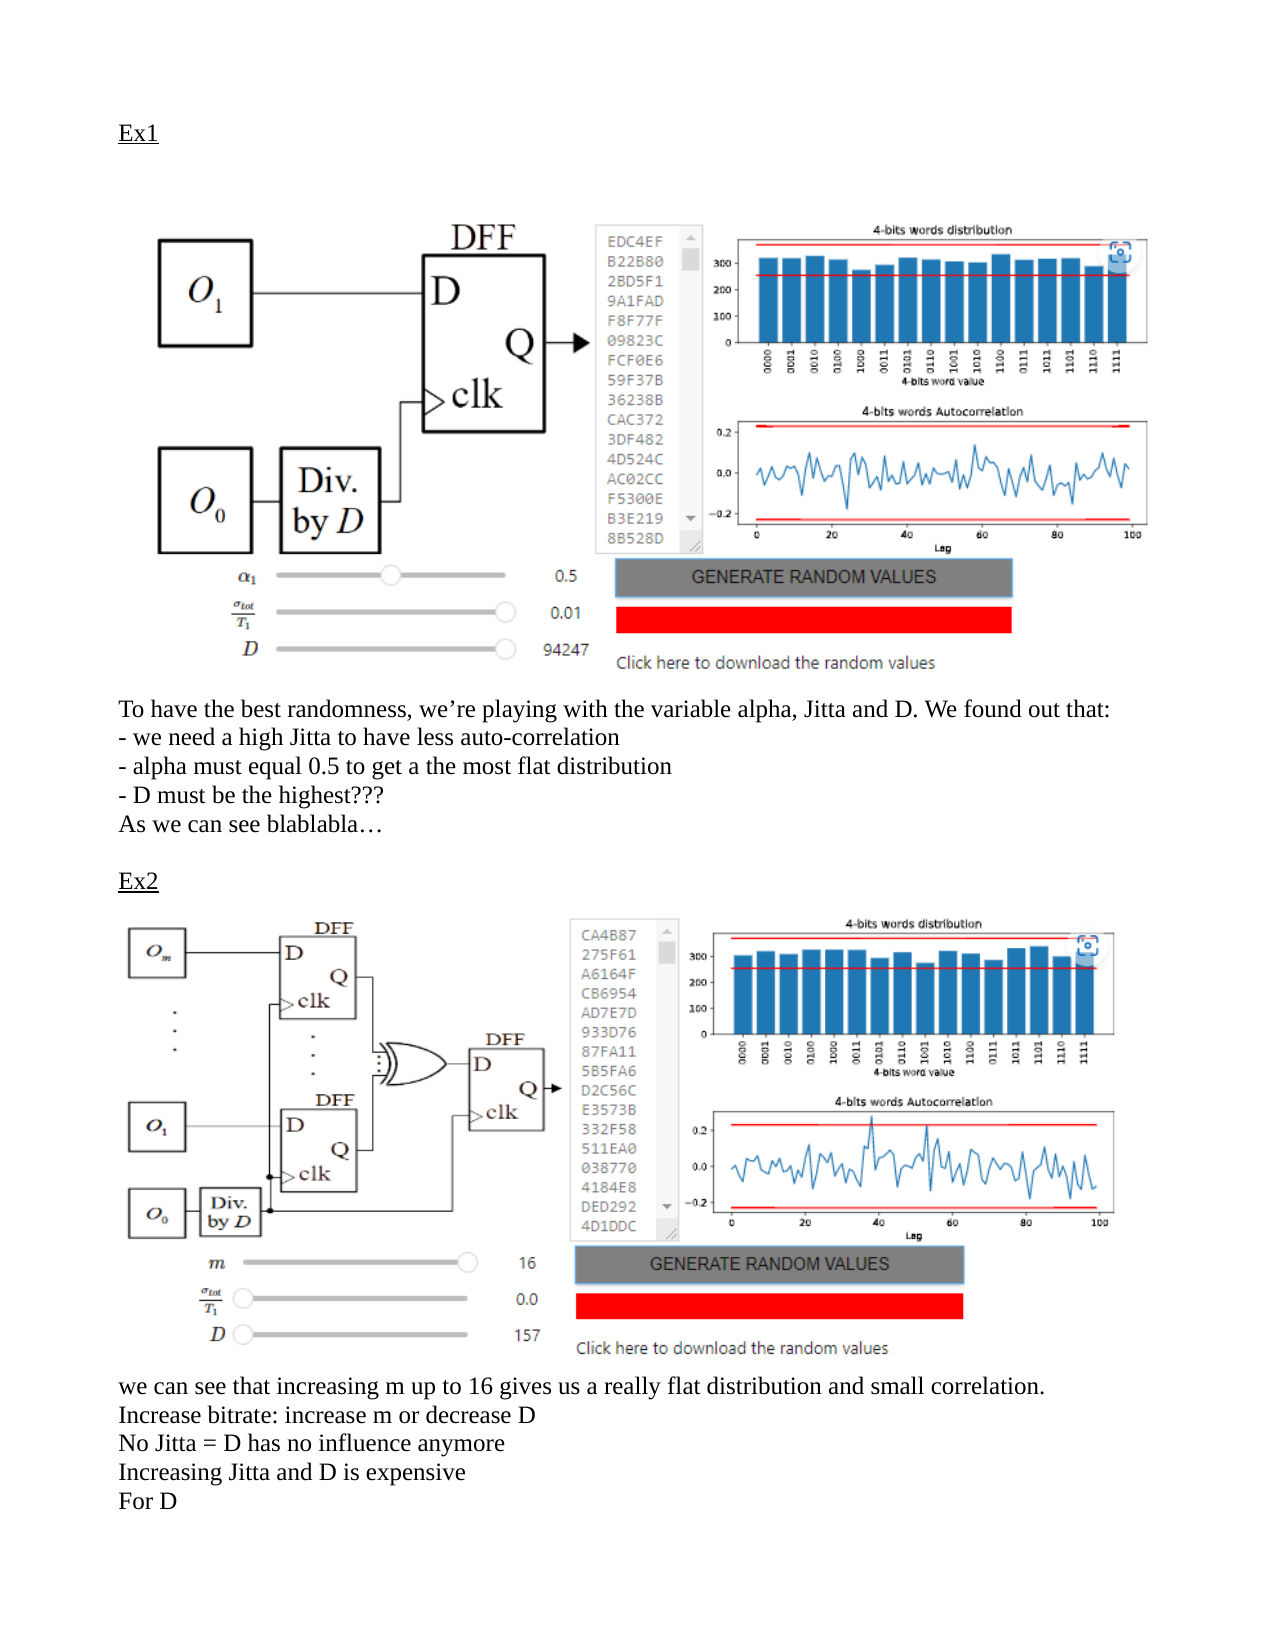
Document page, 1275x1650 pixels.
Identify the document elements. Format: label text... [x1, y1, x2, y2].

text To have the best randomness, we’re playing with the variable alpha, Jitta and D. We found out that: [118, 176, 1157, 722]
text Ex2 [118, 866, 1157, 895]
text we can see that increasing m up to 16 gives us a really flat distribution and small correlation. [118, 1371, 1157, 1400]
text - D must be the highest??? [118, 780, 1157, 809]
text For D [118, 1486, 1157, 1515]
text - we need a high Jitta to have less auto-correlation [118, 722, 1157, 751]
picture [130, 193, 1170, 694]
text Ex1 [118, 118, 1157, 147]
text As we can see blablabla… [118, 809, 1157, 837]
picture [118, 895, 1157, 1371]
text Increasing Jitta and D is expensive [118, 1457, 1157, 1486]
text Increase bitrate: increase m or decrease D [118, 1400, 1157, 1428]
text No Jitta = D has no influence anymore [118, 1428, 1157, 1457]
text - alpha must equal 0.5 to get a the most flat distribution [118, 751, 1157, 780]
